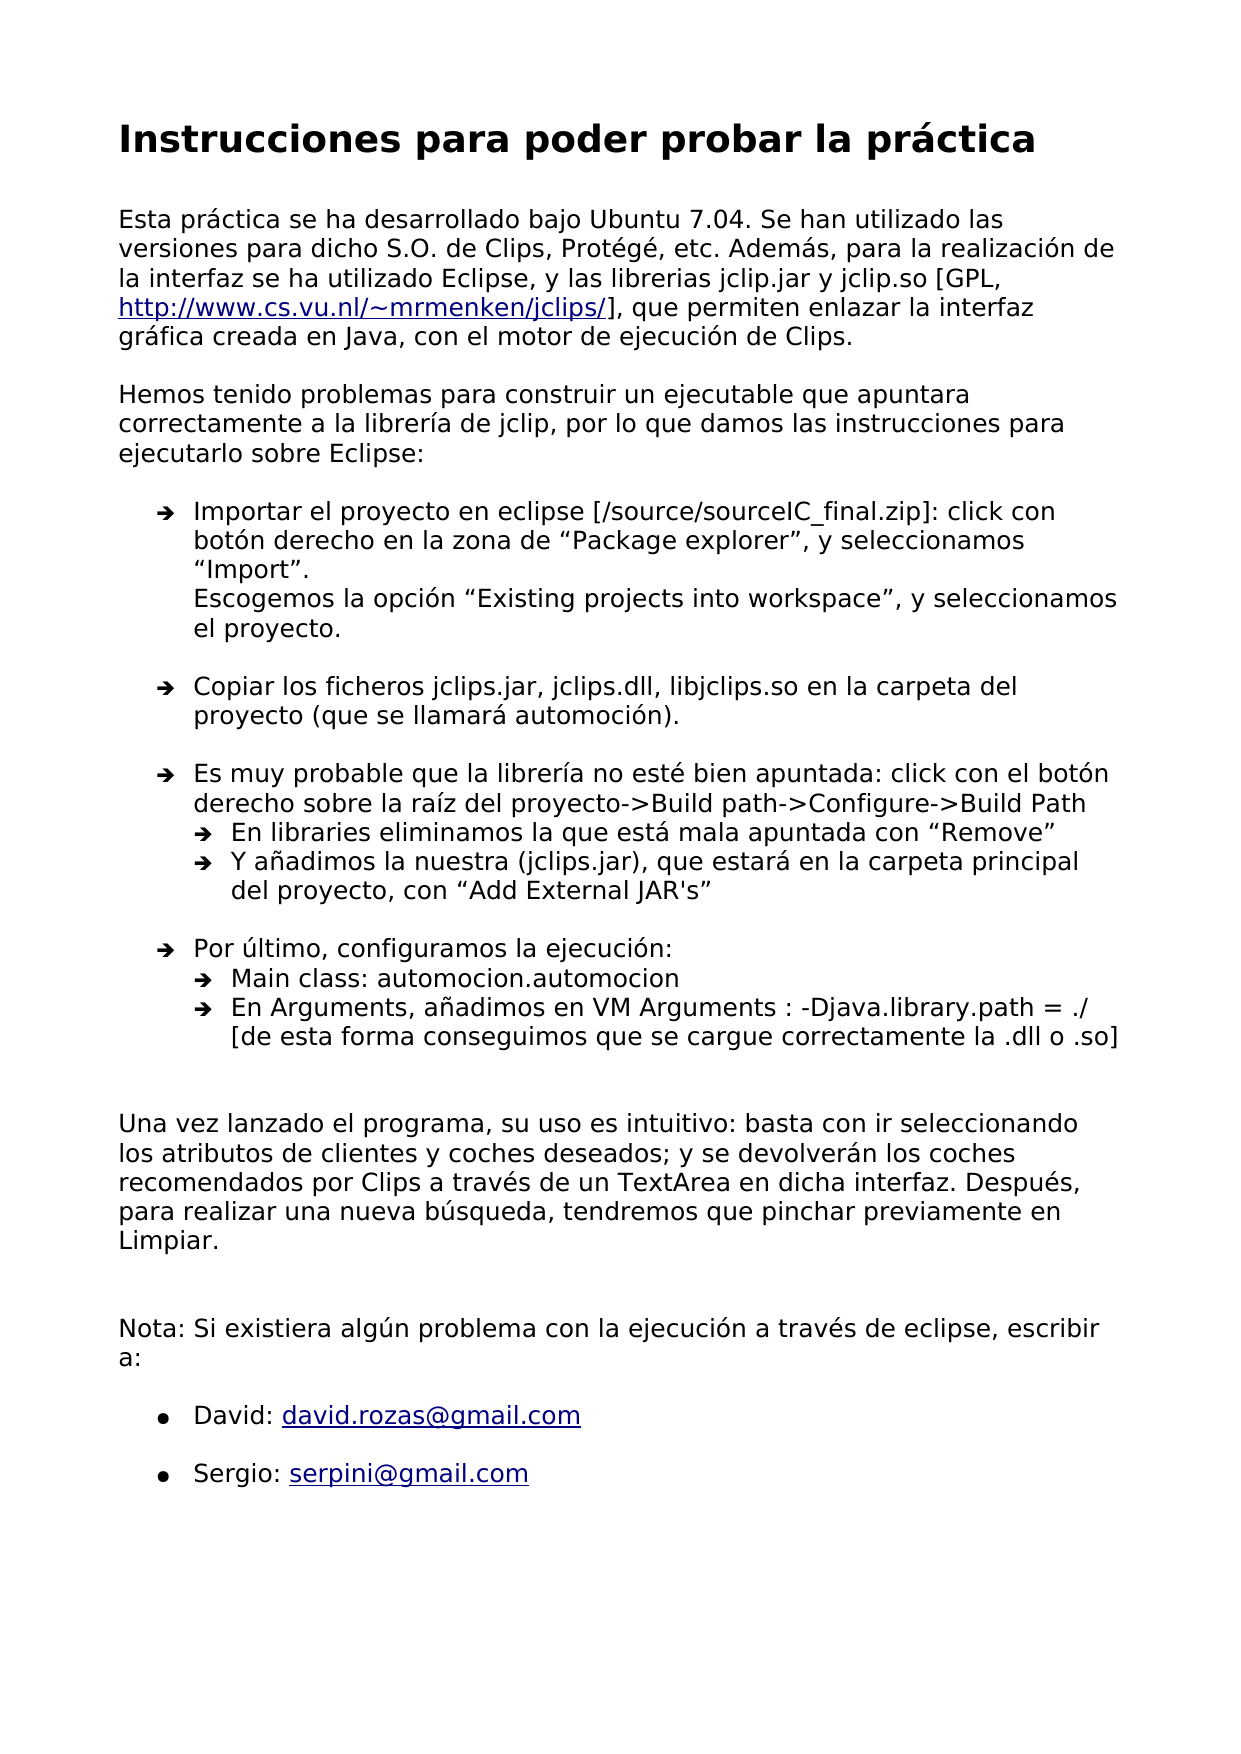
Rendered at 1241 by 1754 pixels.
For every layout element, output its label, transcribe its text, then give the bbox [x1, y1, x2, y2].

list David: david.rozas@gmail.com [156, 1401, 1122, 1459]
text Esta práctica se ha desarrollado bajo Ubuntu 7.04. Se han utilizado las versiones para dicho S.O. de Clips, Protégé, etc. Además, para la realización de la interfaz se ha utilizado Eclipse, y las librerias jclip.jar y jclip.so [GPL, http://www.cs.vu.nl/~mrmenken/jclips/], que permiten enlazar la interfaz gráfica creada en Java, con el motor de ejecución de Clips. [118, 205, 1122, 351]
list Es muy probable que la librería no esté bien apuntada: click con el botón derecho sobre la raíz del proyecto->Build path->Configure->Build Path [156, 759, 1122, 818]
list Main class: automocion.automocion [193, 964, 1122, 993]
text Instrucciones para poder probar la práctica [118, 118, 1122, 162]
list Y añadimos la nuestra (jclips.jar), que estará en la carpeta principal del proyecto, con “Add External JAR's” [193, 847, 1122, 934]
text Una vez lanzado el programa, su uso es intuitivo: basta con ir seleccionando los atributos de clientes y coches deseados; y se devolverán los coches recomendados por Clips a través de un TextArea en dicha interfaz. Después, para realizar una nueva búsqueda, tendremos que pinchar previamente en Limpiar. [118, 1109, 1122, 1284]
list Copiar los ficheros jclips.jar, jclips.dll, libjclips.so en la carpeta del proyecto (que se llamará automoción). [156, 672, 1122, 759]
list Sergio: serpini@gmail.com [156, 1459, 1122, 1489]
list En libraries eliminamos la que está mala apuntada con “Remove” [193, 818, 1122, 847]
text Hemos tenido problemas para construir un ejecutable que apuntara correctamente a la librería de jclip, por lo que damos las instrucciones para ejecutarlo sobre Eclipse: [118, 380, 1122, 468]
list Por último, configuramos la ejecución: [156, 934, 1122, 964]
text Nota: Si existiera algún problema con la ejecución a través de eclipse, escribir a: [118, 1314, 1122, 1372]
list Importar el proyecto en eclipse [/source/sourceIC_final.zip]: click con botón derecho en la zona de “Package explorer”, y seleccionamos “Import”. Escogemos la opción “Existing projects into workspace”, y seleccionamos el proyecto. [156, 497, 1122, 672]
list En Arguments, añadimos en VM Arguments : -Djava.library.path = ./ [de esta forma conseguimos que se cargue correctamente la .dll o .so] [193, 993, 1122, 1051]
